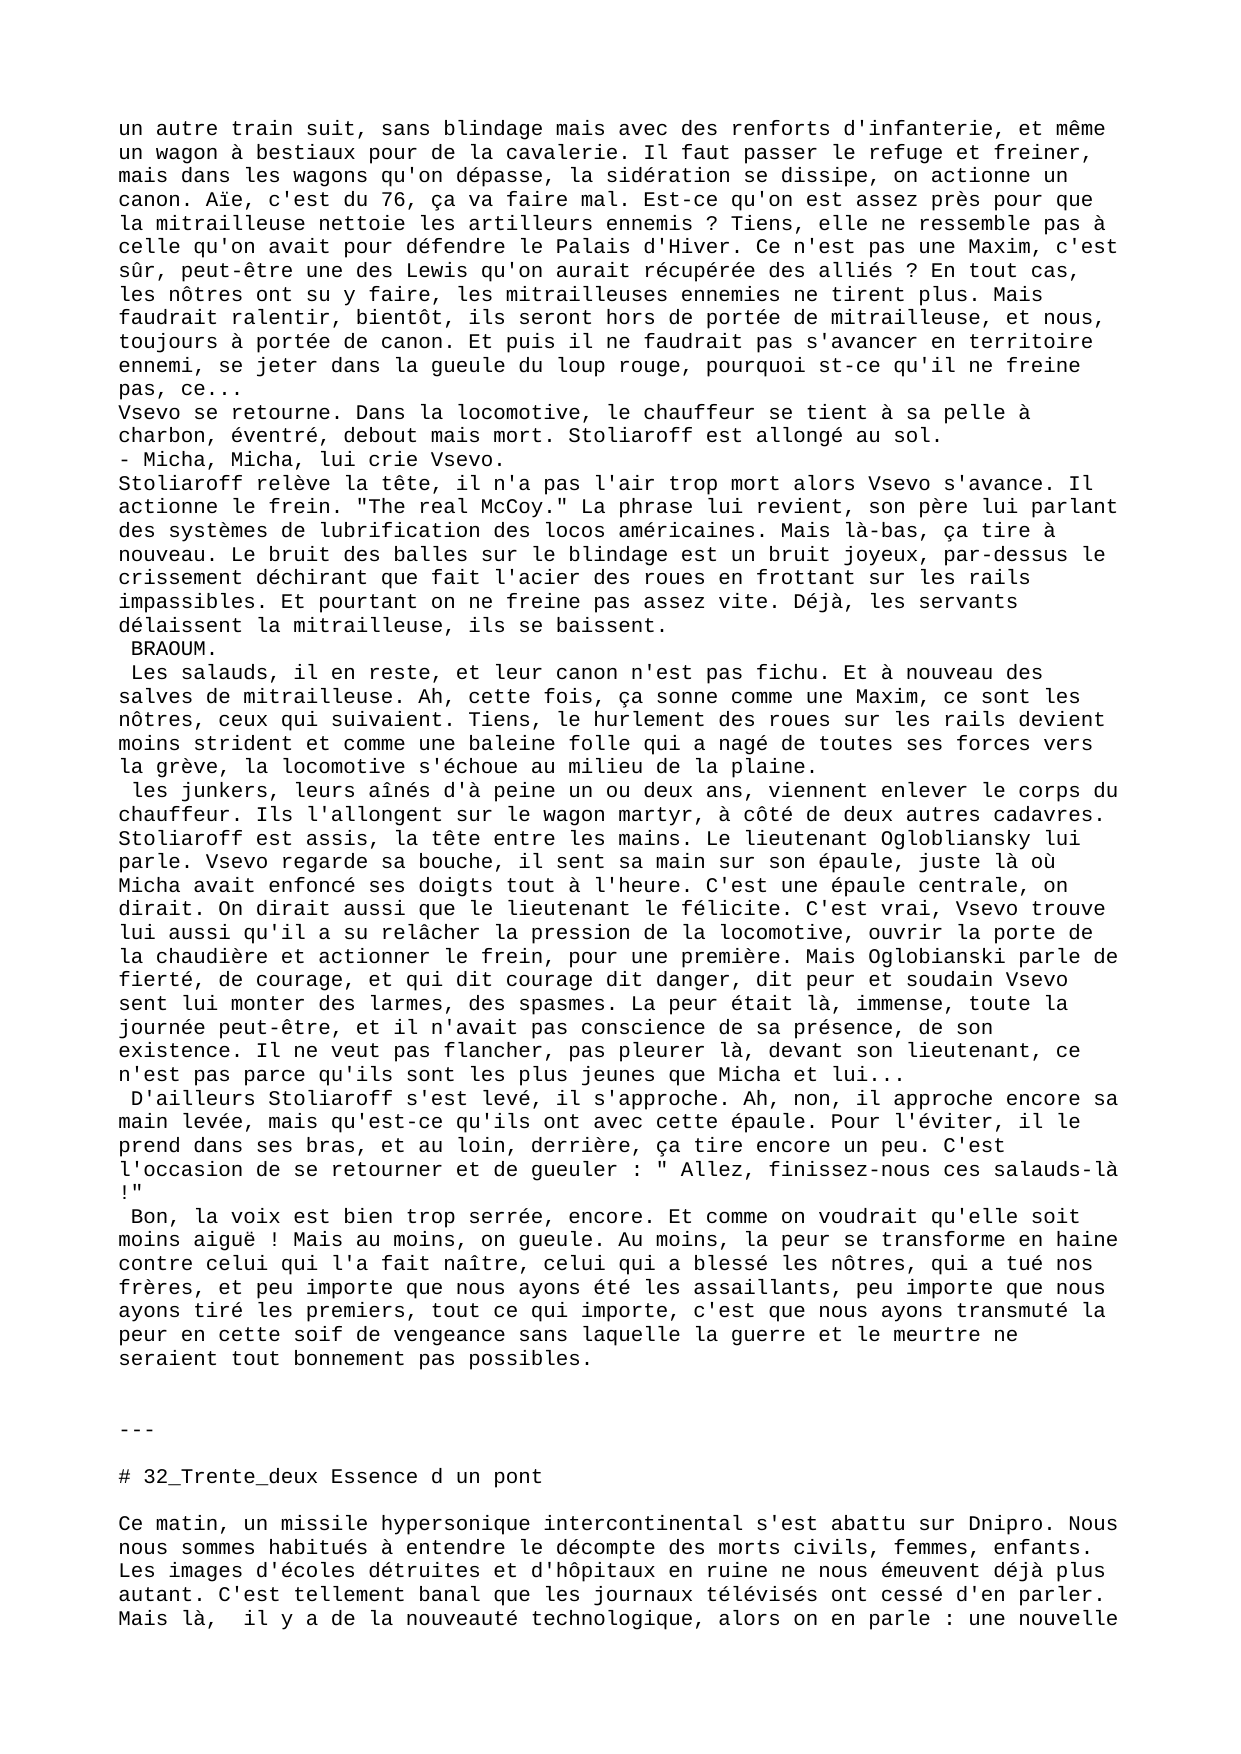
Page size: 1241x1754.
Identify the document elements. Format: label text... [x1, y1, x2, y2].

text --- [118, 1419, 1122, 1442]
text Les salauds, il en reste, et leur canon n'est pas fichu. Et à nouveau des salves de mitrailleuse. Ah, cette fois, ça sonne comme une Maxim, ce sont les nôtres, ceux qui suivaient. Tiens, le hurlement des roues sur les rails devient moins strident et comme une baleine folle qui a nagé de toutes ses forces vers la grève, la locomotive s'échoue au milieu de la plaine. [118, 662, 1122, 780]
text - Micha, Micha, lui crie Vsevo. [118, 449, 1122, 473]
text D'ailleurs Stoliaroff s'est levé, il s'approche. Ah, non, il approche encore sa main levée, mais qu'est-ce qu'ils ont avec cette épaule. Pour l'éviter, il le prend dans ses bras, et au loin, derrière, ça tire encore un peu. C'est l'occasion de se retourner et de gueuler : " Allez, finissez-nous ces salauds-là !" [118, 1088, 1122, 1206]
text # 32_Trente_deux Essence d un pont [118, 1466, 1122, 1489]
text Bon, la voix est bien trop serrée, encore. Et comme on voudrait qu'elle soit moins aiguë ! Mais au moins, on gueule. Au moins, la peur se transforme en haine contre celui qui l'a fait naître, celui qui a blessé les nôtres, qui a tué nos frères, et peu importe que nous ayons été les assaillants, peu importe que nous ayons tiré les premiers, tout ce qui importe, c'est que nous ayons transmuté la peur en cette soif de vengeance sans laquelle la guerre et le meurtre ne seraient tout bonnement pas possibles. [118, 1206, 1122, 1371]
text Vsevo se retourne. Dans la locomotive, le chauffeur se tient à sa pelle à charbon, éventré, debout mais mort. Stoliaroff est allongé au sol. [118, 402, 1122, 449]
text un autre train suit, sans blindage mais avec des renforts d'infanterie, et même un wagon à bestiaux pour de la cavalerie. Il faut passer le refuge et freiner, mais dans les wagons qu'on dépasse, la sidération se dissipe, on actionne un canon. Aïe, c'est du 76, ça va faire mal. Est-ce qu'on est assez près pour que la mitrailleuse nettoie les artilleurs ennemis ? Tiens, elle ne ressemble pas à celle qu'on avait pour défendre le Palais d'Hiver. Ce n'est pas une Maxim, c'est sûr, peut-être une des Lewis qu'on aurait récupérée des alliés ? En tout cas, les nôtres ont su y faire, les mitrailleuses ennemies ne tirent plus. Mais faudrait ralentir, bientôt, ils seront hors de portée de mitrailleuse, et nous, toujours à portée de canon. Et puis il ne faudrait pas s'avancer en territoire ennemi, se jeter dans la gueule du loup rouge, pourquoi st-ce qu'il ne freine pas, ce... [118, 118, 1122, 402]
text BRAOUM. [118, 638, 1122, 662]
text Mais là, il y a de la nouveauté technologique, alors on en parle : une nouvelle [118, 1608, 1122, 1631]
text Stoliaroff relève la tête, il n'a pas l'air trop mort alors Vsevo s'avance. Il actionne le frein. "The real McCoy." La phrase lui revient, son père lui parlant des systèmes de lubrification des locos américaines. Mais là-bas, ça tire à nouveau. Le bruit des balles sur le blindage est un bruit joyeux, par-dessus le crissement déchirant que fait l'acier des roues en frottant sur les rails impassibles. Et pourtant on ne freine pas assez vite. Déjà, les servants délaissent la mitrailleuse, ils se baissent. [118, 473, 1122, 638]
text Ce matin, un missile hypersonique intercontinental s'est abattu sur Dnipro. Nous nous sommes habitués à entendre le décompte des morts civils, femmes, enfants. Les images d'écoles détruites et d'hôpitaux en ruine ne nous émeuvent déjà plus autant. C'est tellement banal que les journaux télévisés ont cessé d'en parler. [118, 1513, 1122, 1608]
text les junkers, leurs aînés d'à peine un ou deux ans, viennent enlever le corps du chauffeur. Ils l'allongent sur le wagon martyr, à côté de deux autres cadavres. Stoliaroff est assis, la tête entre les mains. Le lieutenant Oglobliansky lui parle. Vsevo regarde sa bouche, il sent sa main sur son épaule, juste là où Micha avait enfoncé ses doigts tout à l'heure. C'est une épaule centrale, on dirait. On dirait aussi que le lieutenant le félicite. C'est vrai, Vsevo trouve lui aussi qu'il a su relâcher la pression de la locomotive, ouvrir la porte de la chaudière et actionner le frein, pour une première. Mais Oglobianski parle de fierté, de courage, et qui dit courage dit danger, dit peur et soudain Vsevo sent lui monter des larmes, des spasmes. La peur était là, immense, toute la journée peut-être, et il n'avait pas conscience de sa présence, de son existence. Il ne veut pas flancher, pas pleurer là, devant son lieutenant, ce n'est pas parce qu'ils sont les plus jeunes que Micha et lui... [118, 780, 1122, 1088]
